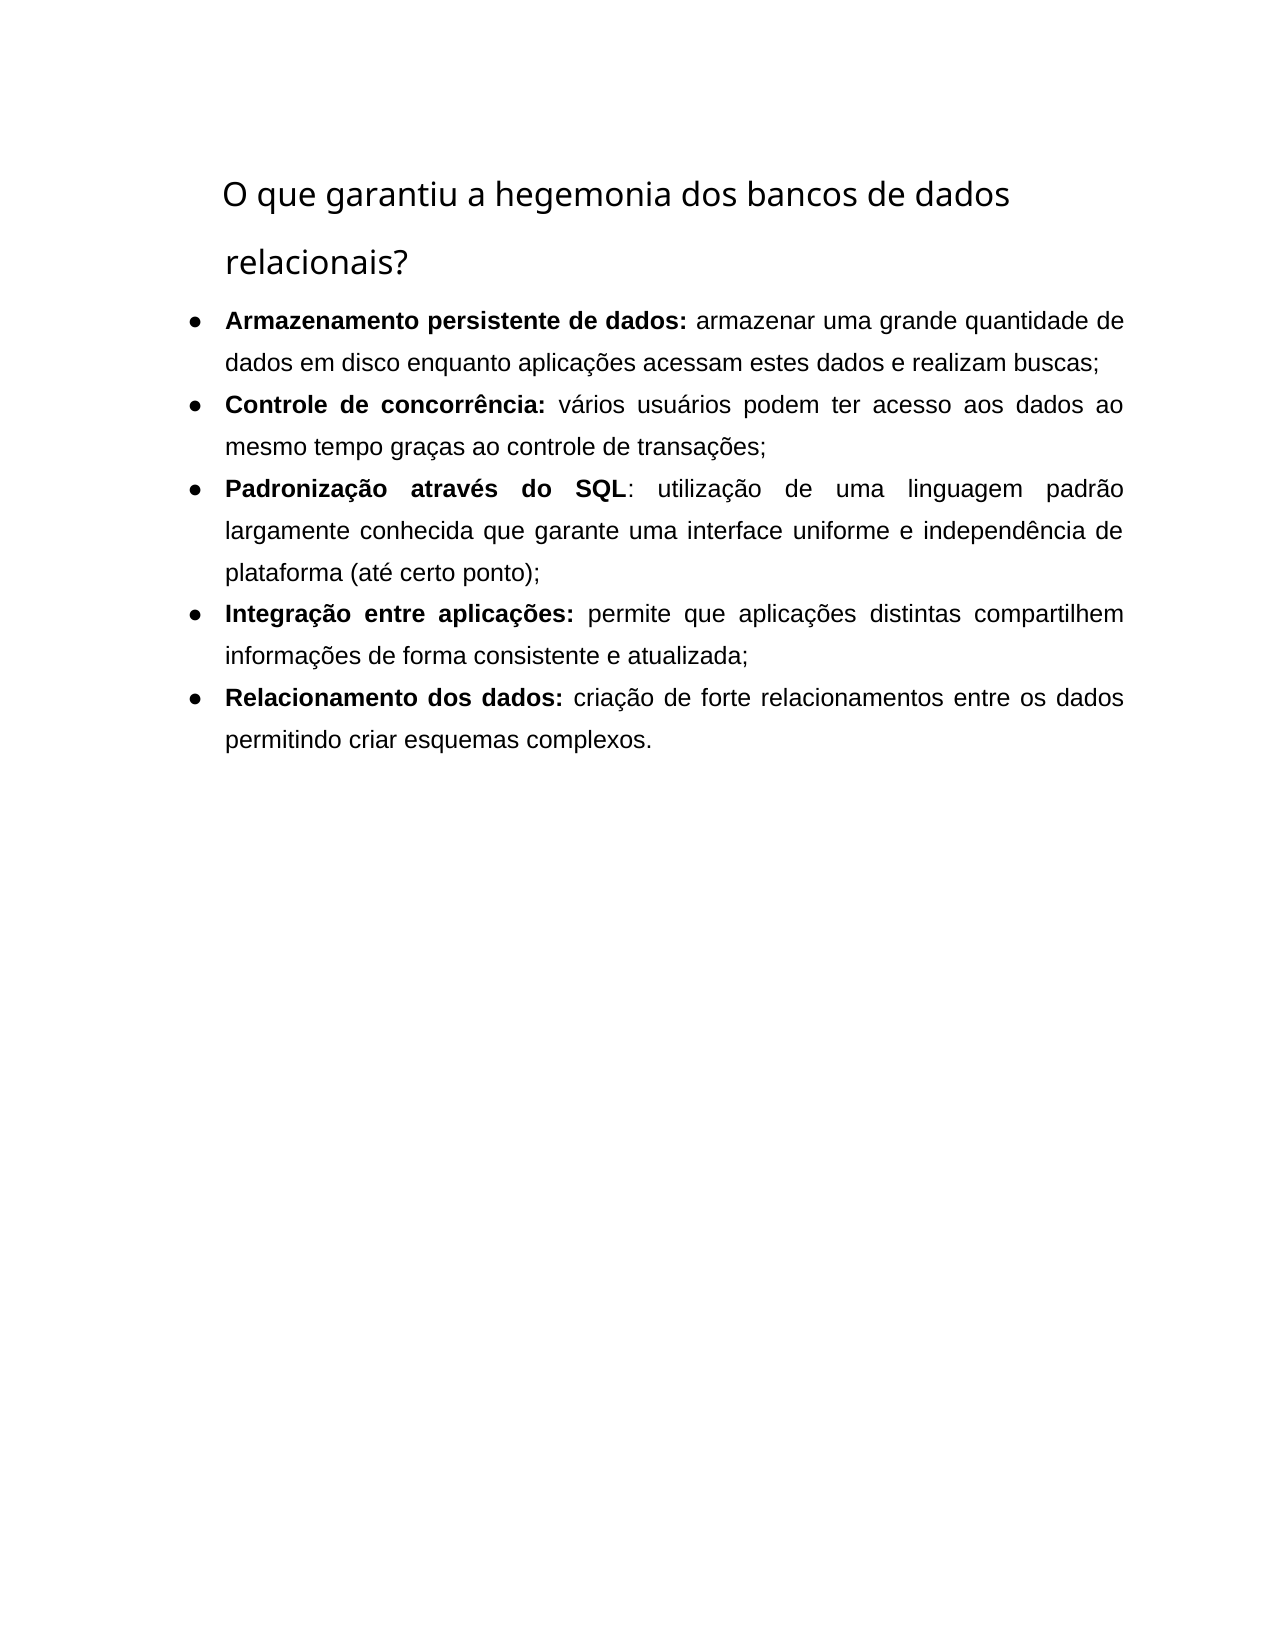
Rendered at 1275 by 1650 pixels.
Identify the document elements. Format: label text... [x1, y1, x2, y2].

list Relacionamento dos dados: criação de forte relacionamentos entre os dados permitindo criar esquemas complexos. [187, 684, 1125, 754]
subtitle O que garantiu a hegemonia dos bancos de dados relacionais? [222, 171, 1125, 284]
list Integração entre aplicações: permite que aplicações distintas compartilhem informações de forma consistente e atualizada; [187, 600, 1125, 670]
list Controle de concorrência: vários usuários podem ter acesso aos dados ao mesmo tempo graças ao controle de transações; [187, 391, 1125, 461]
list Padronização através do SQL: utilização de uma linguagem padrão largamente conhecida que garante uma interface uniforme e independência de plataforma (até certo ponto); [187, 474, 1125, 586]
list Armazenamento persistente de dados: armazenar uma grande quantidade de dados em disco enquanto aplicações acessam estes dados e realizam buscas; [187, 307, 1125, 377]
